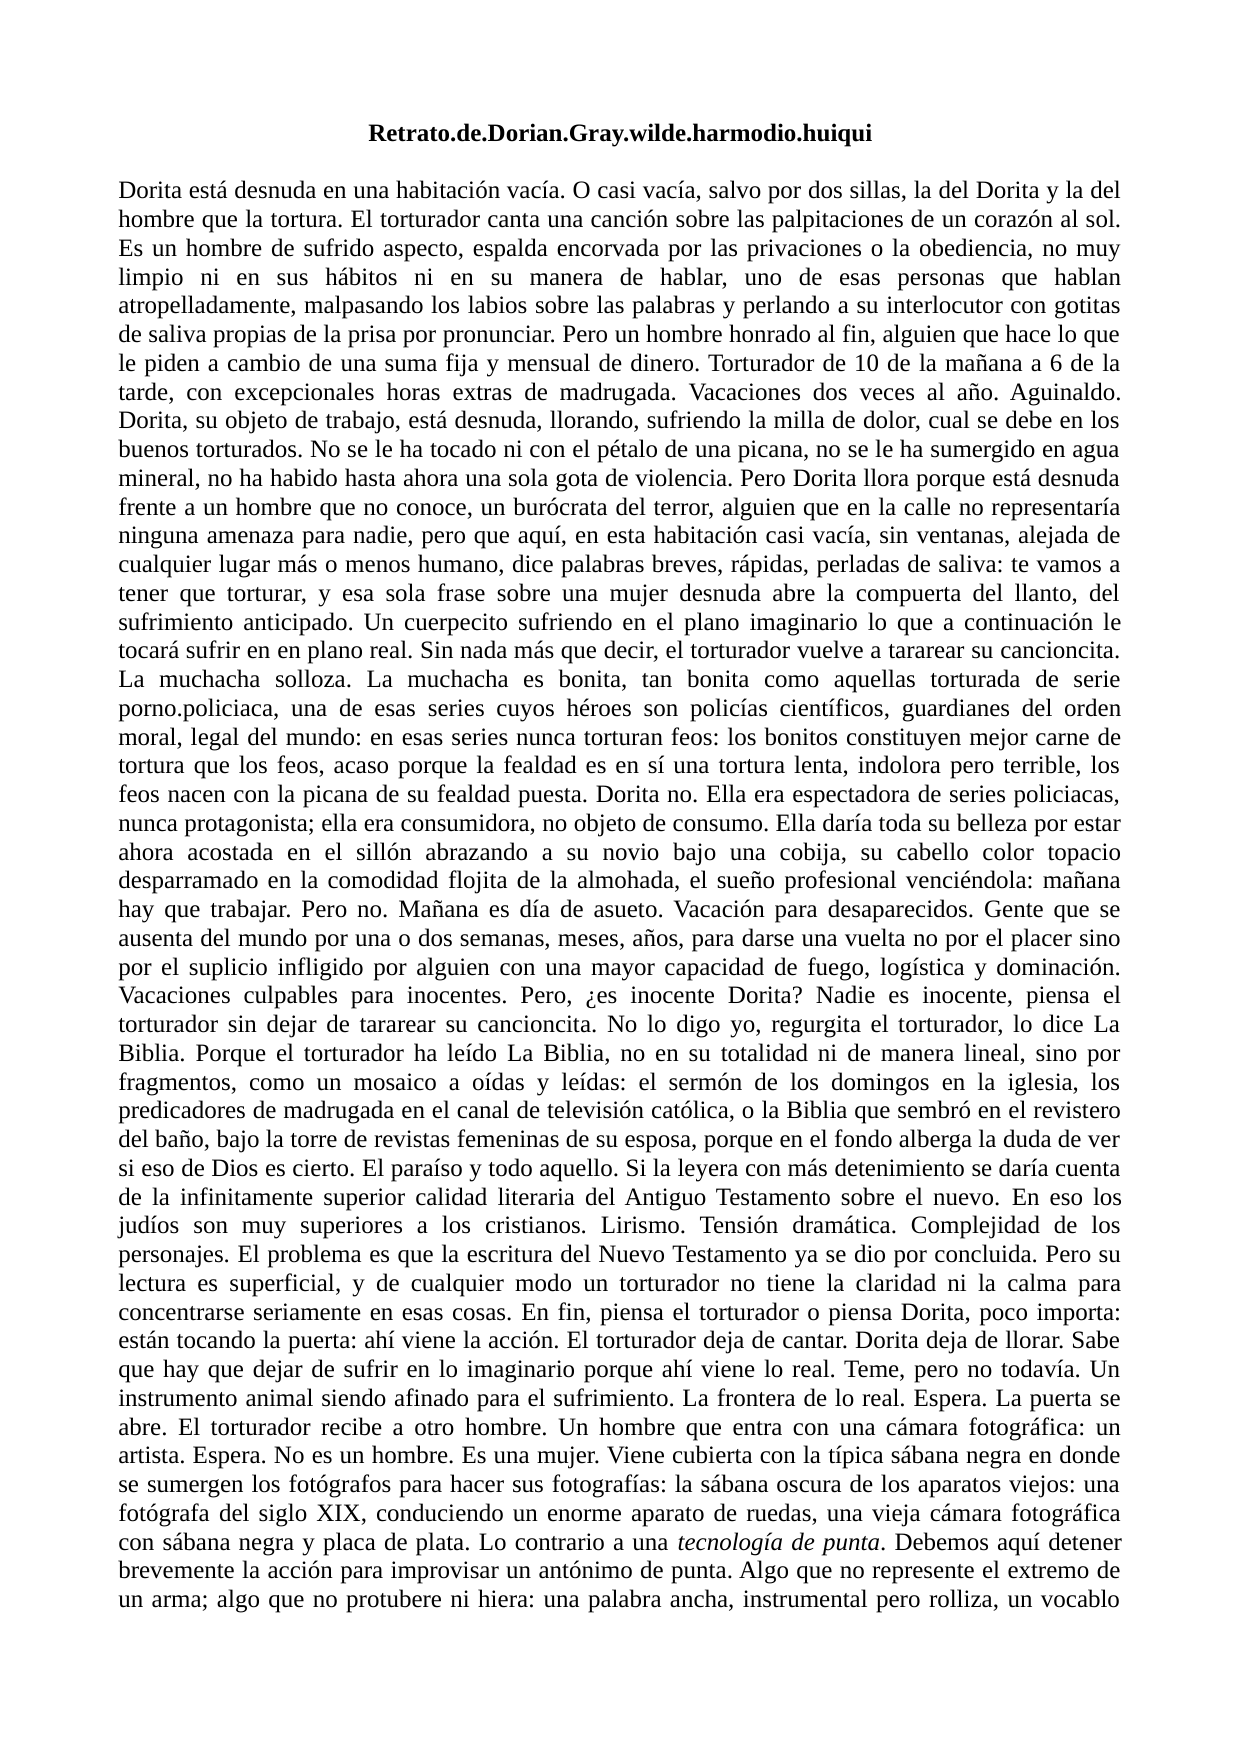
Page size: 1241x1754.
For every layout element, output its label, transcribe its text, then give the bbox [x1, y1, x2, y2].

text Retrato.de.Dorian.Gray.wilde.harmodio.huiqui [118, 118, 1122, 147]
text Dorita está desnuda en una habitación vacía. O casi vacía, salvo por dos sillas, la del Dorita y la del hombre que la tortura. El torturador canta una canción sobre las palpitaciones de un corazón al sol. Es un hombre de sufrido aspecto, espalda encorvada por las privaciones o la obediencia, no muy limpio ni en sus hábitos ni en su manera de hablar, uno de esas personas que hablan atropelladamente, malpasando los labios sobre las palabras y perlando a su interlocutor con gotitas de saliva propias de la prisa por pronunciar. Pero un hombre honrado al fin, alguien que hace lo que le piden a cambio de una suma fija y mensual de dinero. Torturador de 10 de la mañana a 6 de la tarde, con excepcionales horas extras de madrugada. Vacaciones dos veces al año. Aguinaldo. Dorita, su objeto de trabajo, está desnuda, llorando, sufriendo la milla de dolor, cual se debe en los buenos torturados. No se le ha tocado ni con el pétalo de una picana, no se le ha sumergido en agua mineral, no ha habido hasta ahora una sola gota de violencia. Pero Dorita llora porque está desnuda frente a un hombre que no conoce, un burócrata del terror, alguien que en la calle no representaría ninguna amenaza para nadie, pero que aquí, en esta habitación casi vacía, sin ventanas, alejada de cualquier lugar más o menos humano, dice palabras breves, rápidas, perladas de saliva: te vamos a tener que torturar, y esa sola frase sobre una mujer desnuda abre la compuerta del llanto, del sufrimiento anticipado. Un cuerpecito sufriendo en el plano imaginario lo que a continuación le tocará sufrir en en plano real. Sin nada más que decir, el torturador vuelve a tararear su cancioncita. La muchacha solloza. La muchacha es bonita, tan bonita como aquellas torturada de serie porno.policiaca, una de esas series cuyos héroes son policías científicos, guardianes del orden moral, legal del mundo: en esas series nunca torturan feos: los bonitos constituyen mejor carne de tortura que los feos, acaso porque la fealdad es en sí una tortura lenta, indolora pero terrible, los feos nacen con la picana de su fealdad puesta. Dorita no. Ella era espectadora de series policiacas, nunca protagonista; ella era consumidora, no objeto de consumo. Ella daría toda su belleza por estar ahora acostada en el sillón abrazando a su novio bajo una cobija, su cabello color topacio desparramado en la comodidad flojita de la almohada, el sueño profesional venciéndola: mañana hay que trabajar. Pero no. Mañana es día de asueto. Vacación para desaparecidos. Gente que se ausenta del mundo por una o dos semanas, meses, años, para darse una vuelta no por el placer sino por el suplicio infligido por alguien con una mayor capacidad de fuego, logística y dominación. Vacaciones culpables para inocentes. Pero, ¿es inocente Dorita? Nadie es inocente, piensa el torturador sin dejar de tararear su cancioncita. No lo digo yo, regurgita el torturador, lo dice La Biblia. Porque el torturador ha leído La Biblia, no en su totalidad ni de manera lineal, sino por fragmentos, como un mosaico a oídas y leídas: el sermón de los domingos en la iglesia, los predicadores de madrugada en el canal de televisión católica, o la Biblia que sembró en el revistero del baño, bajo la torre de revistas femeninas de su esposa, porque en el fondo alberga la duda de ver si eso de Dios es cierto. El paraíso y todo aquello. Si la leyera con más detenimiento se daría cuenta de la infinitamente superior calidad literaria del Antiguo Testamento sobre el nuevo. En eso los judíos son muy superiores a los cristianos. Lirismo. Tensión dramática. Complejidad de los personajes. El problema es que la escritura del Nuevo Testamento ya se dio por concluida. Pero su lectura es superficial, y de cualquier modo un torturador no tiene la claridad ni la calma para concentrarse seriamente en esas cosas. En fin, piensa el torturador o piensa Dorita, poco importa: están tocando la puerta: ahí viene la acción. El torturador deja de cantar. Dorita deja de llorar. Sabe que hay que dejar de sufrir en lo imaginario porque ahí viene lo real. Teme, pero no todavía. Un instrumento animal siendo afinado para el sufrimiento. La frontera de lo real. Espera. La puerta se abre. El torturador recibe a otro hombre. Un hombre que entra con una cámara fotográfica: un artista. Espera. No es un hombre. Es una mujer. Viene cubierta con la típica sábana negra en donde se sumergen los fotógrafos para hacer sus fotografías: la sábana oscura de los aparatos viejos: una fotógrafa del siglo XIX, conduciendo un enorme aparato de ruedas, una vieja cámara fotográfica con sábana negra y placa de plata. Lo contrario a una tecnología de punta. Debemos aquí detener brevemente la acción para improvisar un antónimo de punta. Algo que no represente el extremo de un arma; algo que no protubere ni hiera: una palabra ancha, instrumental pero rolliza, un vocablo [118, 176, 1122, 1613]
